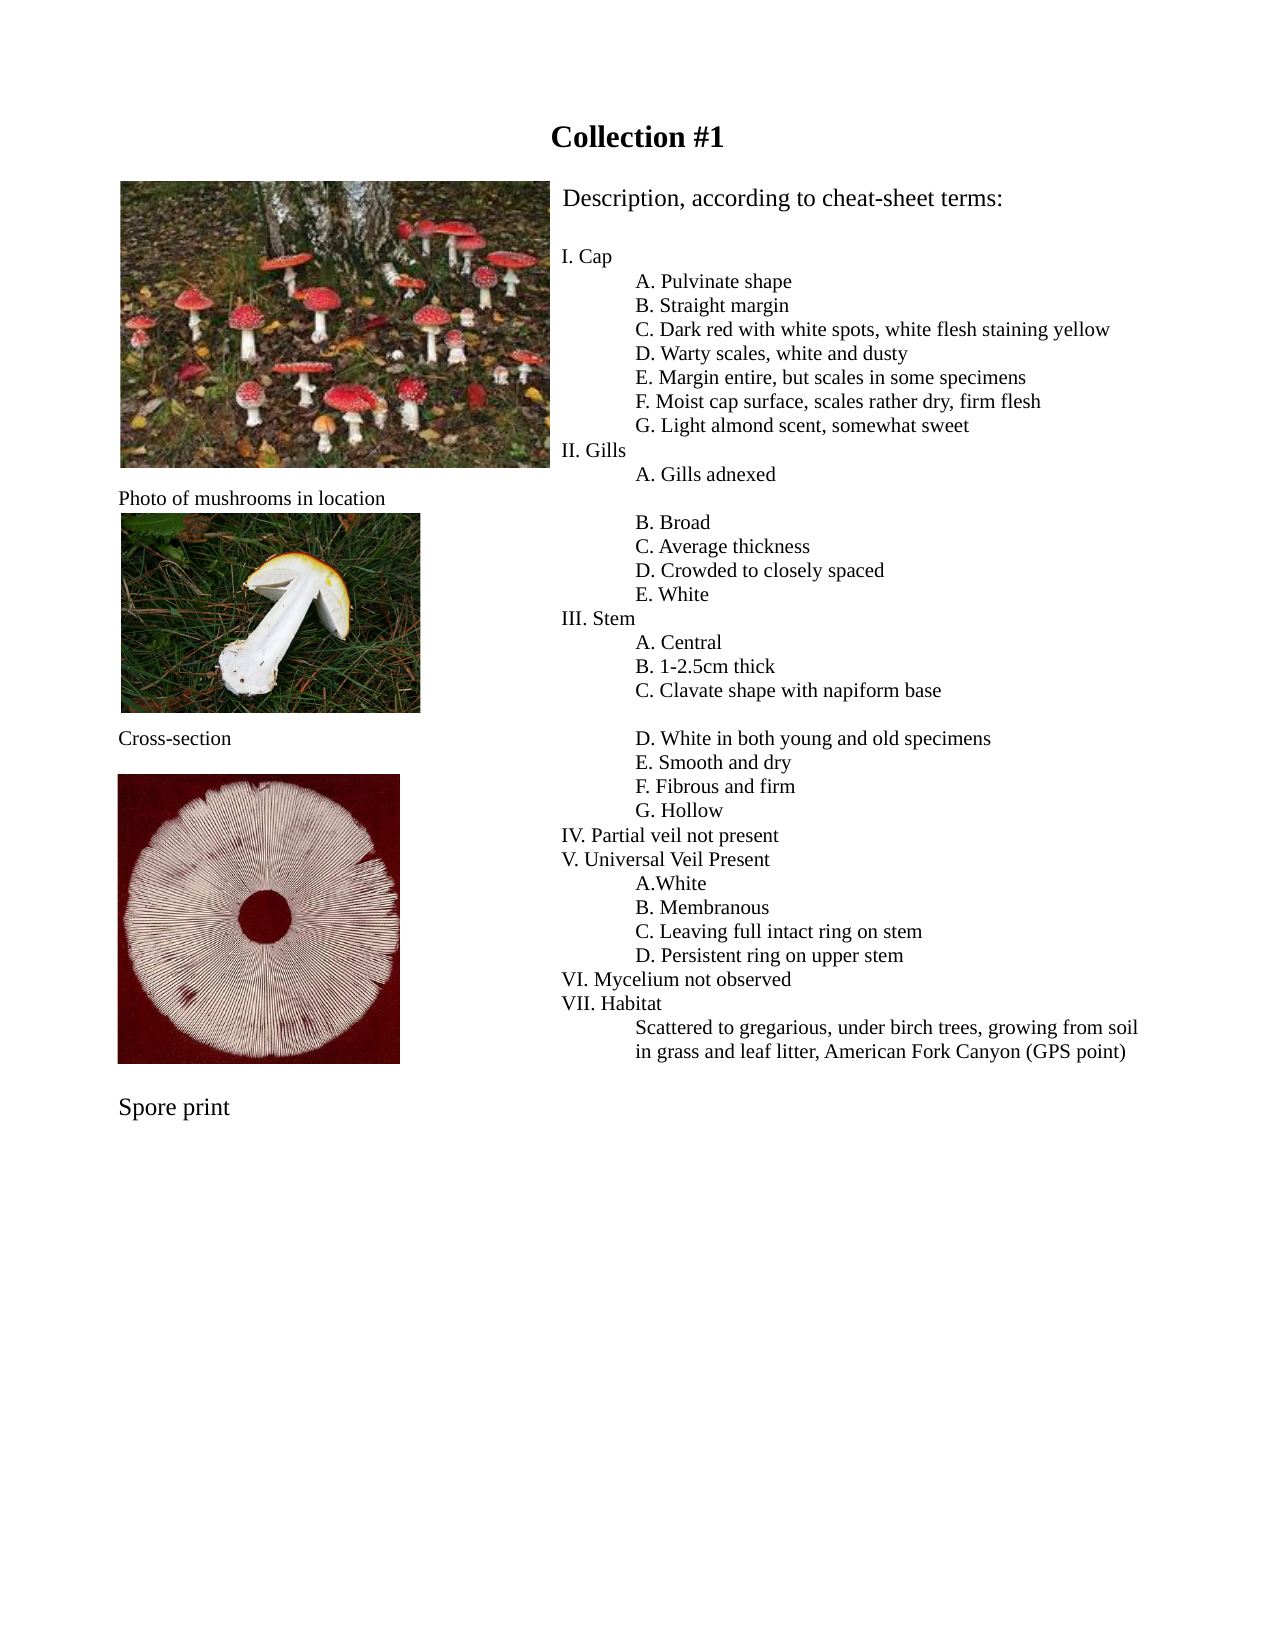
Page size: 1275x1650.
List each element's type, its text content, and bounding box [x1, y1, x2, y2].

text B. Membranous [400, 895, 1157, 919]
text D. Crowded to closely spaced [421, 558, 1157, 582]
text II. Gills [550, 437, 1157, 462]
text Description, according to cheat-sheet terms: [550, 183, 1157, 212]
text Photo of mushrooms in location [118, 486, 1157, 510]
text VI. Mycelium not observed [400, 967, 1157, 991]
text VII. Habitat [400, 991, 1157, 1015]
text Scattered to gregarious, under birch trees, growing from soil in grass and leaf litter, American Fork Canyon (GPS point) [400, 1015, 1157, 1063]
text G. Light almond scent, somewhat sweet [550, 413, 1157, 437]
text I. Cap [550, 240, 1157, 269]
text Collection #1 [118, 118, 1157, 154]
text A. Pulvinate shape [550, 269, 1157, 293]
picture [117, 774, 400, 1064]
picture [121, 513, 421, 713]
text E. Margin entire, but scales in some specimens [550, 365, 1157, 389]
text B. 1-2.5cm thick [421, 654, 1157, 678]
text A.White [400, 871, 1157, 895]
text C. Dark red with white spots, white flesh staining yellow [550, 317, 1157, 341]
text F. Moist cap surface, scales rather dry, firm flesh [550, 389, 1157, 413]
text B. Broad [118, 510, 1157, 534]
text E. Smooth and dry [118, 750, 1157, 774]
text D. Warty scales, white and dusty [550, 341, 1157, 365]
text E. White [421, 582, 1157, 606]
text D. Persistent ring on upper stem [400, 943, 1157, 967]
text C. Clavate shape with napiform base [421, 678, 1157, 702]
text Spore print [118, 1092, 1157, 1121]
text B. Straight margin [550, 293, 1157, 317]
text F. Fibrous and firm [400, 774, 1157, 798]
text C. Leaving full intact ring on stem [400, 919, 1157, 943]
text V. Universal Veil Present [400, 847, 1157, 871]
picture [120, 181, 550, 468]
text C. Average thickness [421, 534, 1157, 558]
text A. Gills adnexed [118, 462, 1157, 486]
text IV. Partial veil not present [400, 822, 1157, 847]
text Cross-section D. White in both young and old specimens [118, 726, 1157, 750]
text G. Hollow [400, 798, 1157, 822]
text III. Stem [421, 606, 1157, 630]
text A. Central [421, 630, 1157, 654]
